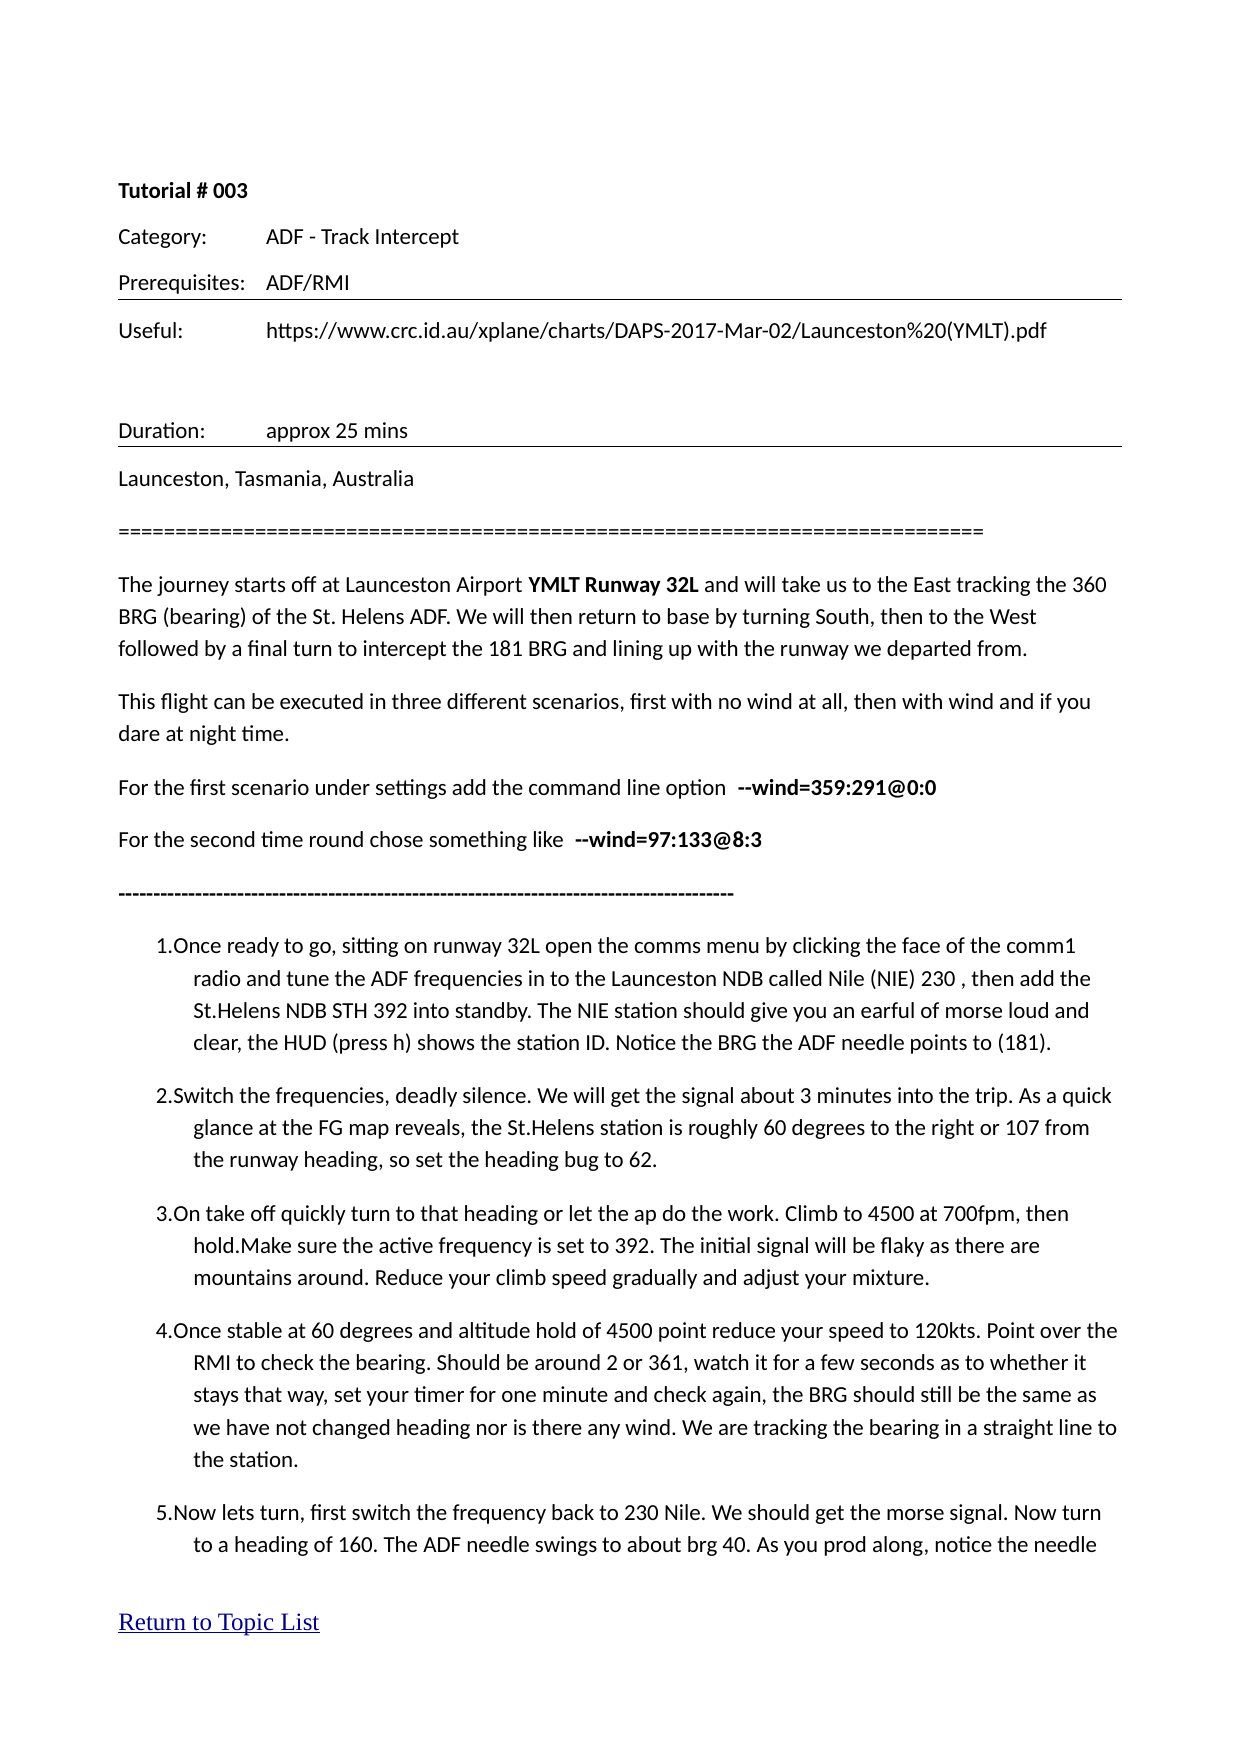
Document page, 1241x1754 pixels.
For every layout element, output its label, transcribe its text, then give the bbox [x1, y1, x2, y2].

text ============================================================================ [118, 517, 1122, 545]
text For the first scenario under settings add the command line option --wind=359:291@0:0 [118, 773, 1122, 801]
list Switch the frequencies, deadly silence. We will get the signal about 3 minutes into the trip. As a quick glance at the FG map reveals, the St.Helens station is roughly 60 degrees to the right or 107 from the runway heading, so set the heading bug to 62. [156, 1081, 1122, 1174]
list On take off quickly turn to that heading or let the ap do the work. Climb to 4500 at 700fpm, then hold.Make sure the active frequency is set to 392. The initial signal will be flaky as there are mountains around. Reduce your climb speed gradually and adjust your mixture. [156, 1199, 1122, 1291]
text ---------------------------------------------------------------------------------------- [118, 879, 1122, 907]
text Duration: approx 25 mins [118, 416, 1122, 446]
text Tutorial # 003 [118, 176, 1122, 204]
text For the second time round chose something like --wind=97:133@8:3 [118, 826, 1122, 854]
list Now lets turn, first switch the frequency back to 230 Nile. We should get the morse signal. Now turn to a heading of 160. The ADF needle swings to about brg 40. As you prod along, notice the needle [156, 1498, 1122, 1558]
list Once stable at 60 degrees and altitude hold of 4500 point reduce your speed to 120kts. Point over the RMI to check the bearing. Should be around 2 or 361, watch it for a few seconds as to whether it stays that way, set your timer for one minute and check again, the BRG should still be the same as we have not changed heading nor is there any wind. We are tracking the bearing in a straight line to the station. [156, 1316, 1122, 1473]
list Once ready to go, sitting on runway 32L open the comms menu by clicking the face of the comm1 radio and tune the ADF frequencies in to the Launceston NDB called Nile (NIE) 230 , then add the St.Helens NDB STH 392 into standby. The NIE station should give you an earful of morse loud and clear, the HUD (press h) shows the station ID. Notice the BRG the ADF needle points to (181). [156, 932, 1122, 1056]
text Prerequisites: ADF/RMI [118, 268, 1122, 299]
text Category: ADF - Track Intercept [118, 222, 1122, 250]
text Useful: https://www.crc.id.au/xplane/charts/DAPS-2017-Mar-02/Launceston%20(YMLT).pdf [118, 317, 1122, 345]
text This flight can be executed in three different scenarios, first with no wind at all, then with wind and if you dare at night time. [118, 687, 1122, 748]
text The journey starts off at Launceston Airport YMLT Runway 32L and will take us to the East tracking the 360 BRG (bearing) of the St. Helens ADF. We will then return to base by turning South, then to the West followed by a final turn to intercept the 181 BRG and lining up with the runway we departed from. [118, 570, 1122, 662]
text Launceston, Tasmania, Australia [118, 464, 1122, 492]
